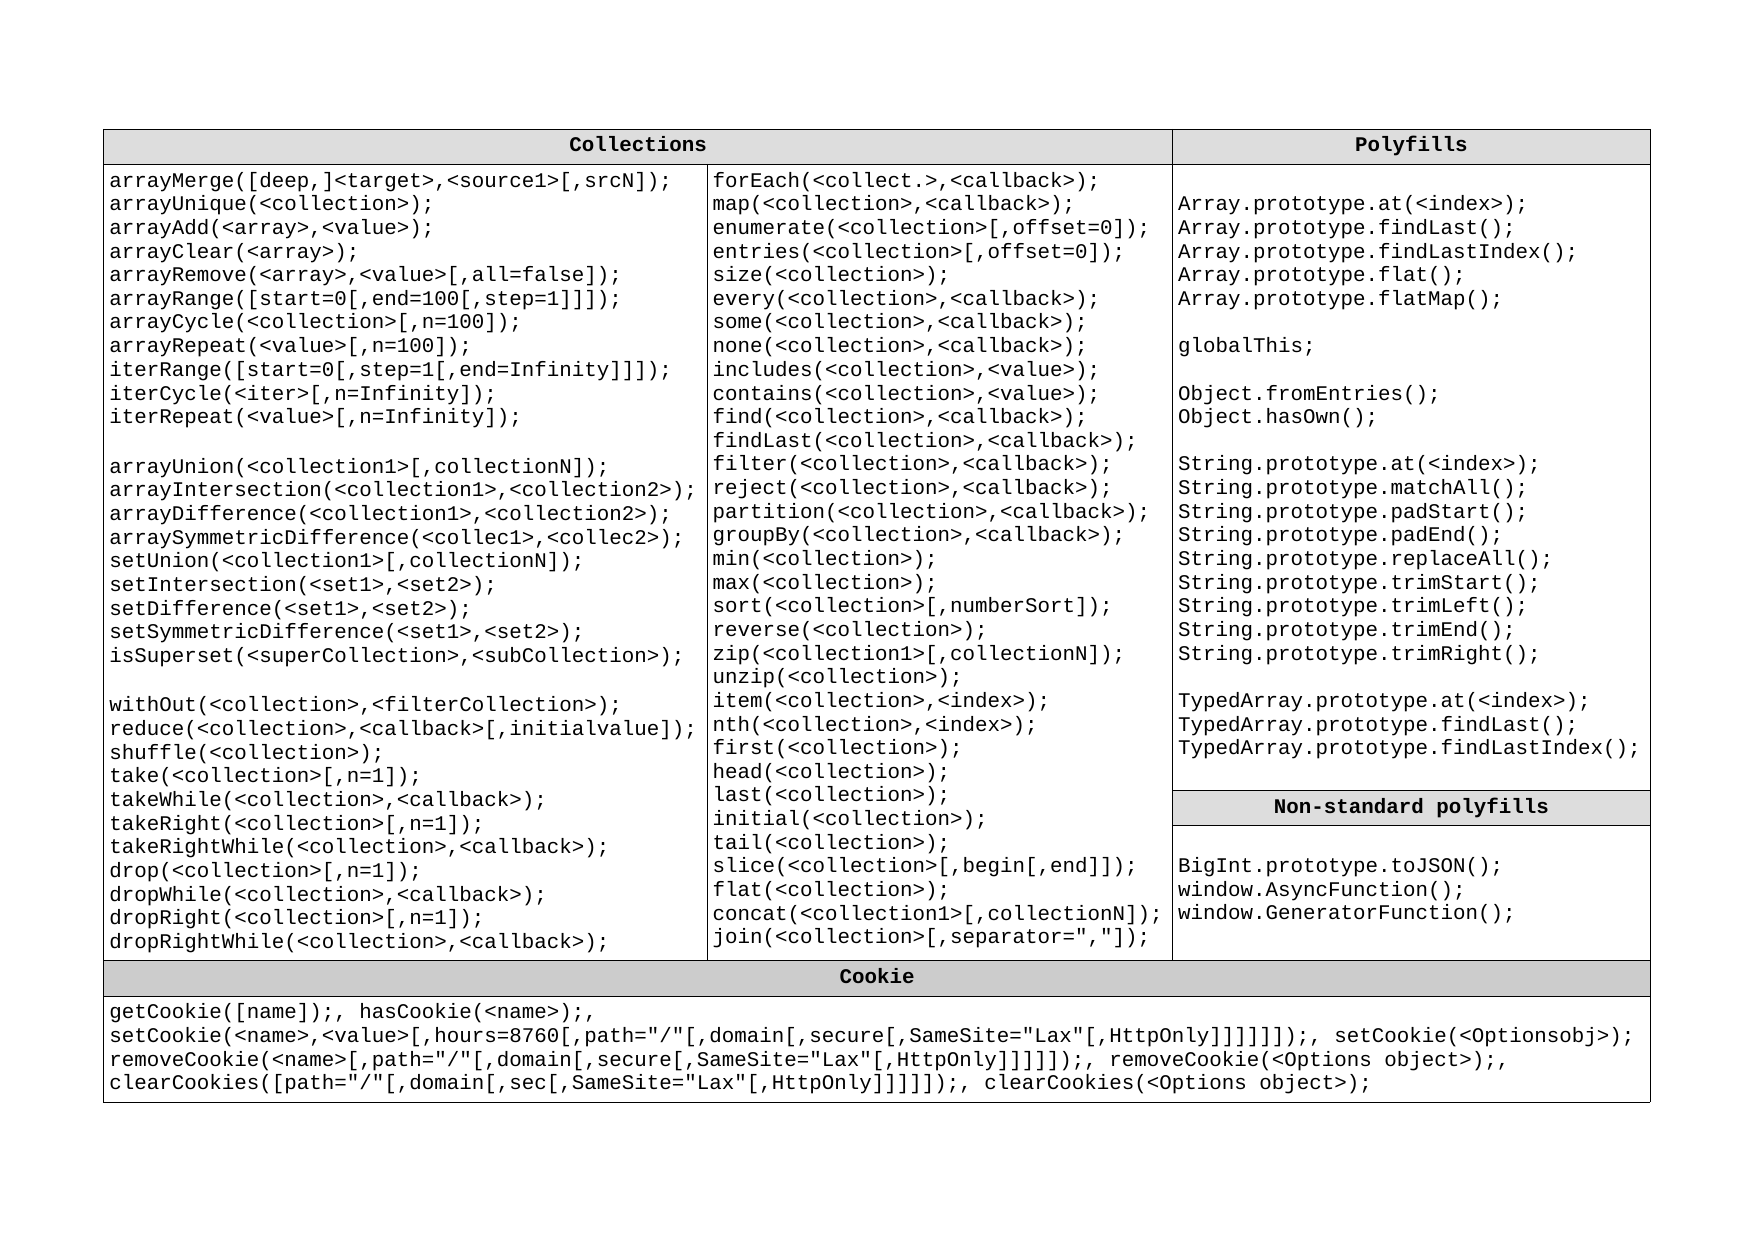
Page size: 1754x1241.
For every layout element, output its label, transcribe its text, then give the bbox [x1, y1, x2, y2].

table_header Collections [104, 130, 1172, 164]
table_cell forEach(<collect.>,<callback>); map(<collection>,<callback>); enumerate(<collection>[,offset=0]); entries(<collection>[,offset=0]); size(<collection>); every(<collection>,<callback>); some(<collection>,<callback>); none(<collection>,<callback>); includes(<collection>,<value>); contains(<collection>,<value>); find(<collection>,<callback>); findLast(<collection>,<callback>); filter(<collection>,<callback>); reject(<collection>,<callback>); partition(<collection>,<callback>); groupBy(<collection>,<callback>); min(<collection>); max(<collection>); sort(<collection>[,numberSort]); reverse(<collection>); zip(<collection1>[,collectionN]); unzip(<collection>); item(<collection>,<index>); nth(<collection>,<index>); first(<collection>); head(<collection>); last(<collection>); initial(<collection>); tail(<collection>); slice(<collection>[,begin[,end]]); flat(<collection>); concat(<collection1>[,collectionN]); join(<collection>[,separator=","]); [708, 165, 1172, 960]
table_cell getCookie([name]);, hasCookie(<name>);, setCookie(<name>,<value>[,hours=8760[,path="/"[,domain[,secure[,SameSite="Lax"[,HttpOnly]]]]]]);, setCookie(<Optionsobj>); removeCookie(<name>[,path="/"[,domain[,secure[,SameSite="Lax"[,HttpOnly]]]]]);, removeCookie(<Options object>);, clearCookies([path="/"[,domain[,sec[,SameSite="Lax"[,HttpOnly]]]]]);, clearCookies(<Options object>); [104, 997, 1650, 1102]
table_cell arrayMerge([deep,]<target>,<source1>[,srcN]); arrayUnique(<collection>); arrayAdd(<array>,<value>); arrayClear(<array>); arrayRemove(<array>,<value>[,all=false]); arrayRange([start=0[,end=100[,step=1]]]); arrayCycle(<collection>[,n=100]); arrayRepeat(<value>[,n=100]); iterRange([start=0[,step=1[,end=Infinity]]]); iterCycle(<iter>[,n=Infinity]); iterRepeat(<value>[,n=Infinity]); arrayUnion(<collection1>[,collectionN]); arrayIntersection(<collection1>,<collection2>); arrayDifference(<collection1>,<collection2>); arraySymmetricDifference(<collec1>,<collec2>); setUnion(<collection1>[,collectionN]); setIntersection(<set1>,<set2>); setDifference(<set1>,<set2>); setSymmetricDifference(<set1>,<set2>); isSuperset(<superCollection>,<subCollection>); withOut(<collection>,<filterCollection>); reduce(<collection>,<callback>[,initialvalue]); shuffle(<collection>); take(<collection>[,n=1]); takeWhile(<collection>,<callback>); takeRight(<collection>[,n=1]); takeRightWhile(<collection>,<callback>); drop(<collection>[,n=1]); dropWhile(<collection>,<callback>); dropRight(<collection>[,n=1]); dropRightWhile(<collection>,<callback>); [104, 165, 707, 960]
table_header Polyfills [1173, 130, 1650, 164]
table_cell BigInt.prototype.toJSON(); window.AsyncFunction(); window.GeneratorFunction(); [1173, 826, 1650, 960]
table_cell Array.prototype.at(<index>); Array.prototype.findLast(); Array.prototype.findLastIndex(); Array.prototype.flat(); Array.prototype.flatMap(); globalThis; Object.fromEntries(); Object.hasOwn(); String.prototype.at(<index>); String.prototype.matchAll(); String.prototype.padStart(); String.prototype.padEnd(); String.prototype.replaceAll(); String.prototype.trimStart(); String.prototype.trimLeft(); String.prototype.trimEnd(); String.prototype.trimRight(); TypedArray.prototype.at(<index>); TypedArray.prototype.findLast(); TypedArray.prototype.findLastIndex(); [1173, 165, 1650, 790]
table_cell Non-standard polyfills [1173, 791, 1650, 825]
table_cell Cookie [104, 961, 1650, 996]
